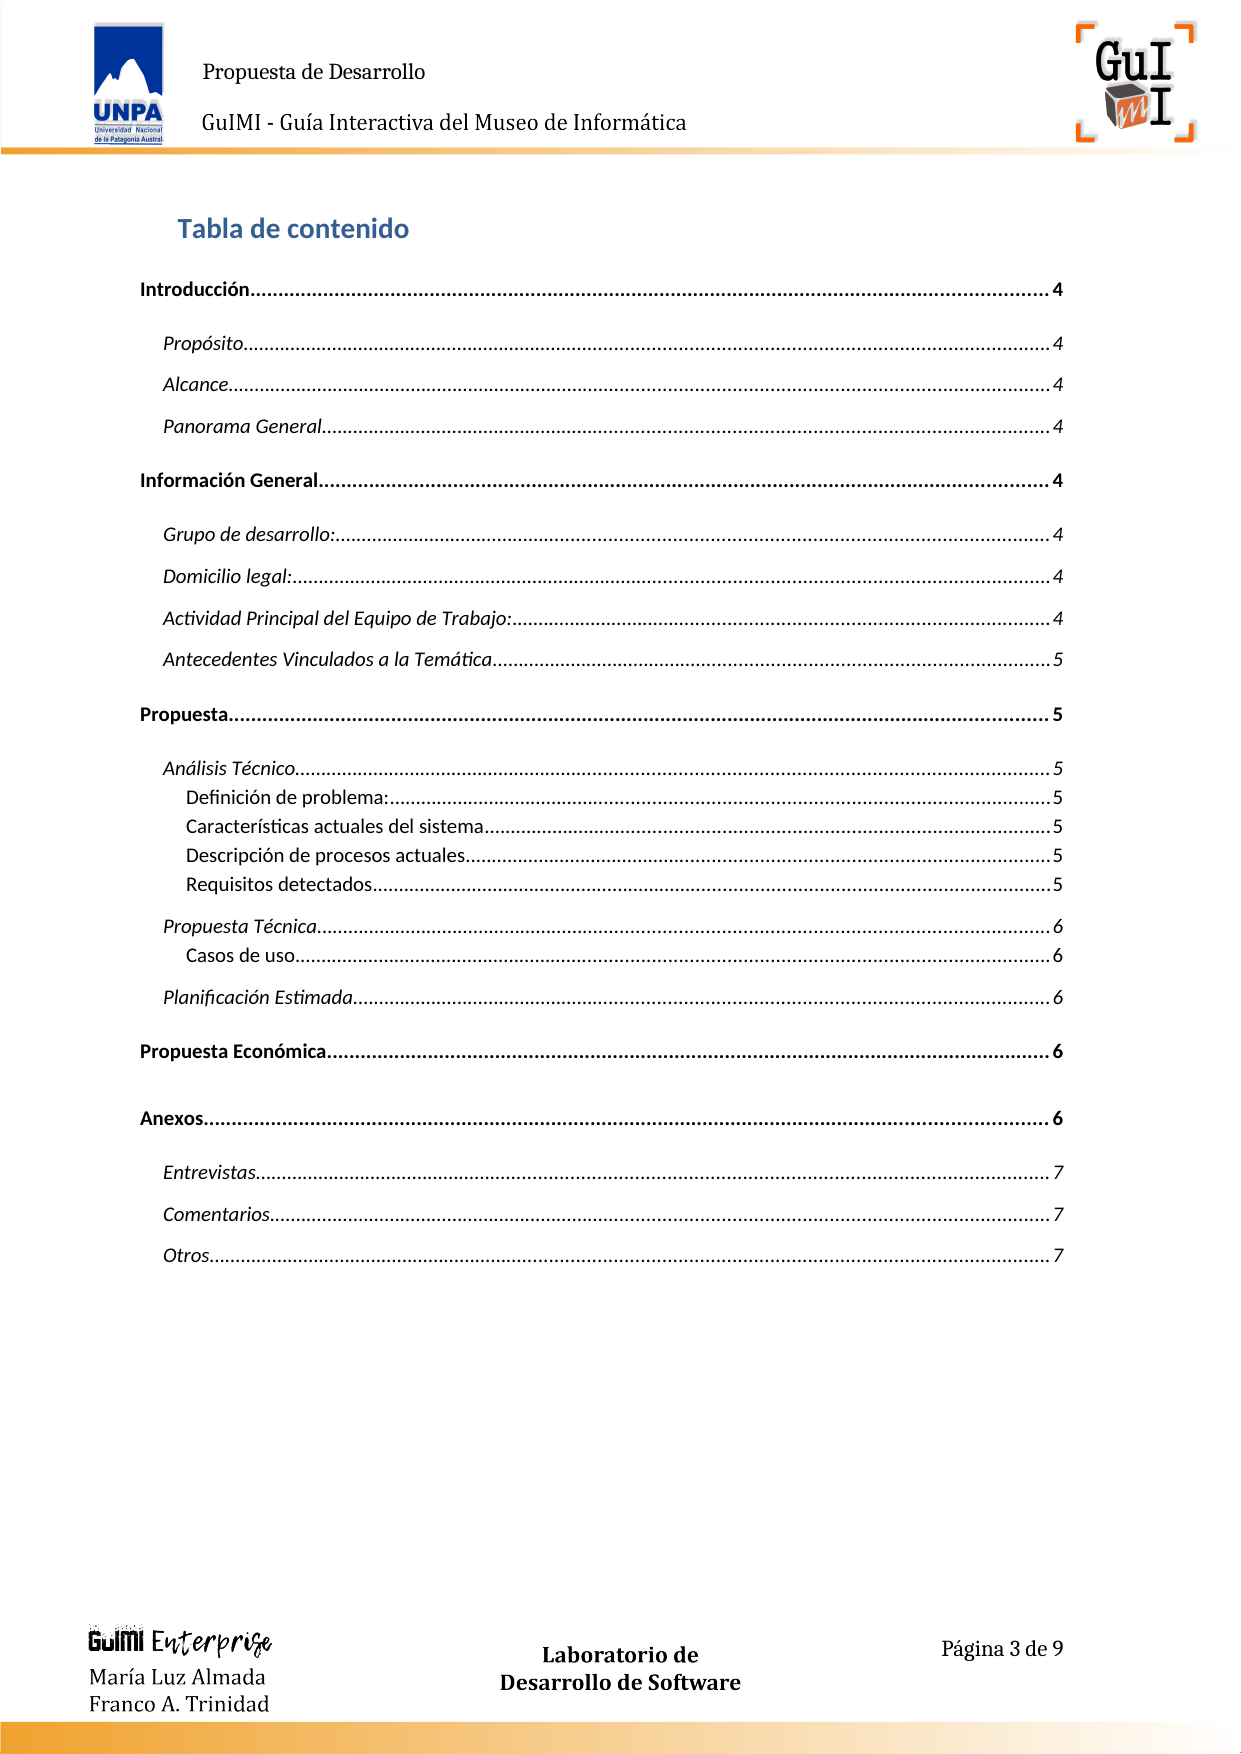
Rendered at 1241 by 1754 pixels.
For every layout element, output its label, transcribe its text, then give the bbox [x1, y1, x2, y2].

text Casos de uso 6 [186, 942, 1063, 968]
text Información General 4 [140, 467, 1063, 493]
picture [0, 0, 1241, 155]
text Panorama General 4 [163, 413, 1063, 439]
text Alcance 4 [163, 372, 1063, 397]
text Domicilio legal: 4 [163, 563, 1063, 589]
text Introducción 4 [140, 276, 1063, 301]
text Actividad Principal del Equipo de Trabajo: 4 [163, 605, 1063, 630]
text Propuesta Económica 6 [140, 1038, 1063, 1064]
text Propuesta Técnica 6 [163, 913, 1063, 939]
text Propósito 4 [163, 330, 1063, 355]
text Comentarios 7 [163, 1201, 1063, 1226]
text Otros 7 [163, 1242, 1063, 1268]
subtitle Tabla de contenido [177, 210, 1063, 246]
text Anexos 6 [140, 1105, 1063, 1130]
text Propuesta 5 [140, 701, 1063, 726]
text Requisitos detectados 5 [186, 872, 1063, 897]
text Planificación Estimada 6 [163, 984, 1063, 1009]
text Grupo de desarrollo: 4 [163, 522, 1063, 547]
picture [0, 1613, 1241, 1754]
text Antecedentes Vinculados a la Temática 5 [163, 647, 1063, 672]
text Análisis Técnico 5 [163, 755, 1063, 780]
text Características actuales del sistema 5 [186, 813, 1063, 839]
text Entrevistas 7 [163, 1159, 1063, 1184]
text Descripción de procesos actuales 5 [186, 842, 1063, 868]
text Definición de problema: 5 [186, 784, 1063, 809]
